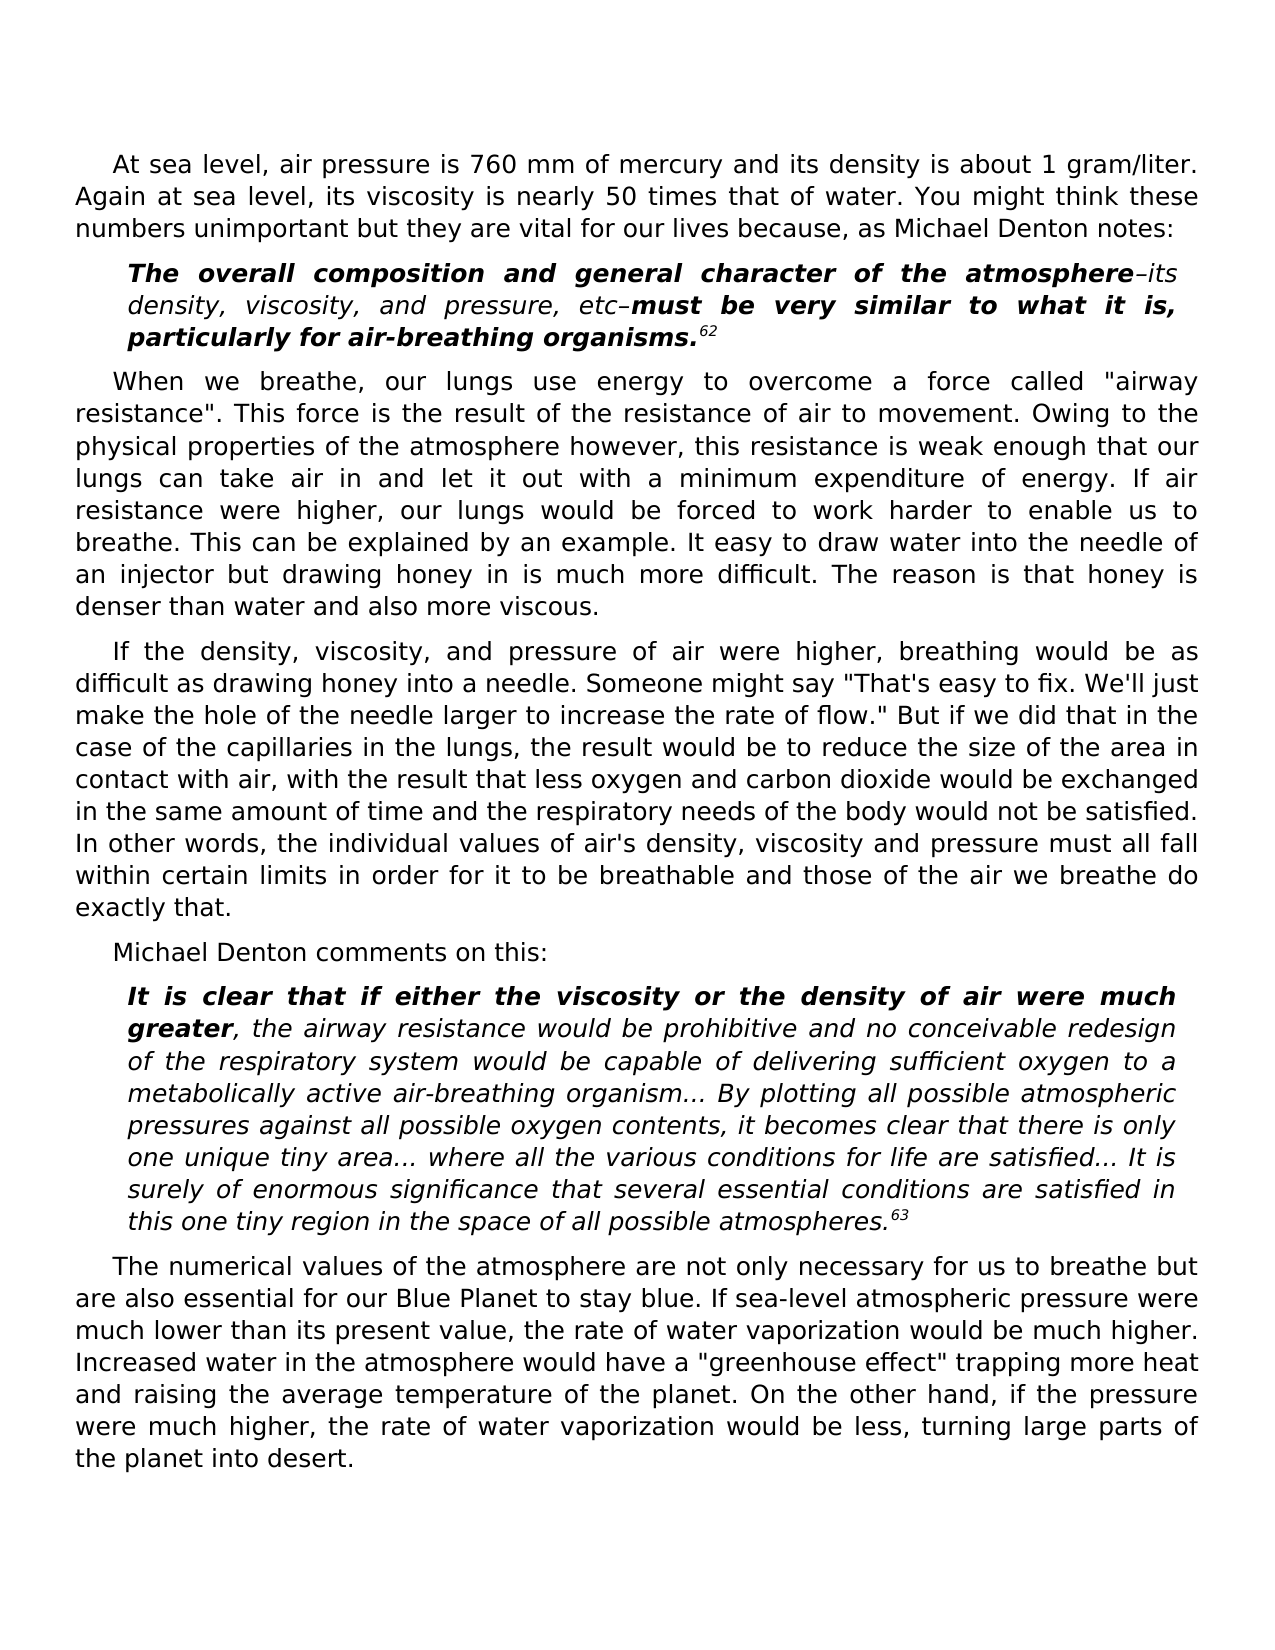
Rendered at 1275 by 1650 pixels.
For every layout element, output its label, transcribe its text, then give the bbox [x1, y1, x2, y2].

text Michael Denton comments on this: [75, 938, 1200, 967]
text When we breathe, our lungs use energy to overcome a force called "airway resistance". This force is the result of the resistance of air to movement. Owing to the physical properties of the atmosphere however, this resistance is weak enough that our lungs can take air in and let it out with a minimum expenditure of energy. If air resistance were higher, our lungs would be forced to work harder to enable us to breathe. This can be explained by an example. It easy to draw water into the needle of an injector but drawing honey in is much more difficult. The reason is that honey is denser than water and also more viscous. [75, 367, 1200, 621]
text It is clear that if either the viscosity or the density of air were much greater, the airway resistance would be prohibitive and no conceivable redesign of the respiratory system would be capable of delivering sufficient oxygen to a metabolically active air-breathing organism... By plotting all possible atmospheric pressures against all possible oxygen contents, it becomes clear that there is only one unique tiny area... where all the various conditions for life are satisfied... It is surely of enormous significance that several essential conditions are satisfied in this one tiny region in the space of all possible atmospheres.63 [127, 982, 1177, 1236]
text At sea level, air pressure is 760 mm of mercury and its density is about 1 gram/liter. Again at sea level, its viscosity is nearly 50 times that of water. You might think these numbers unimportant but they are vital for our lives because, as Michael Denton notes: [75, 150, 1200, 243]
text The numerical values of the atmosphere are not only necessary for us to breathe but are also essential for our Blue Planet to stay blue. If sea-level atmospheric pressure were much lower than its present value, the rate of water vaporization would be much higher. Increased water in the atmosphere would have a "greenhouse effect" trapping more heat and raising the average temperature of the planet. On the other hand, if the pressure were much higher, the rate of water vaporization would be less, turning large parts of the planet into desert. [75, 1252, 1200, 1473]
text If the density, viscosity, and pressure of air were higher, breathing would be as difficult as drawing honey into a needle. Someone might say "That's easy to fix. We'll just make the hole of the needle larger to increase the rate of flow." But if we did that in the case of the capillaries in the lungs, the result would be to reduce the size of the area in contact with air, with the result that less oxygen and carbon dioxide would be exchanged in the same amount of time and the respiratory needs of the body would not be satisfied. In other words, the individual values of air's density, viscosity and pressure must all fall within certain limits in order for it to be breathable and those of the air we breathe do exactly that. [75, 637, 1200, 922]
text The overall composition and general character of the atmosphere–its density, viscosity, and pressure, etc–must be very similar to what it is, particularly for air-breathing organisms.62 [127, 259, 1177, 352]
